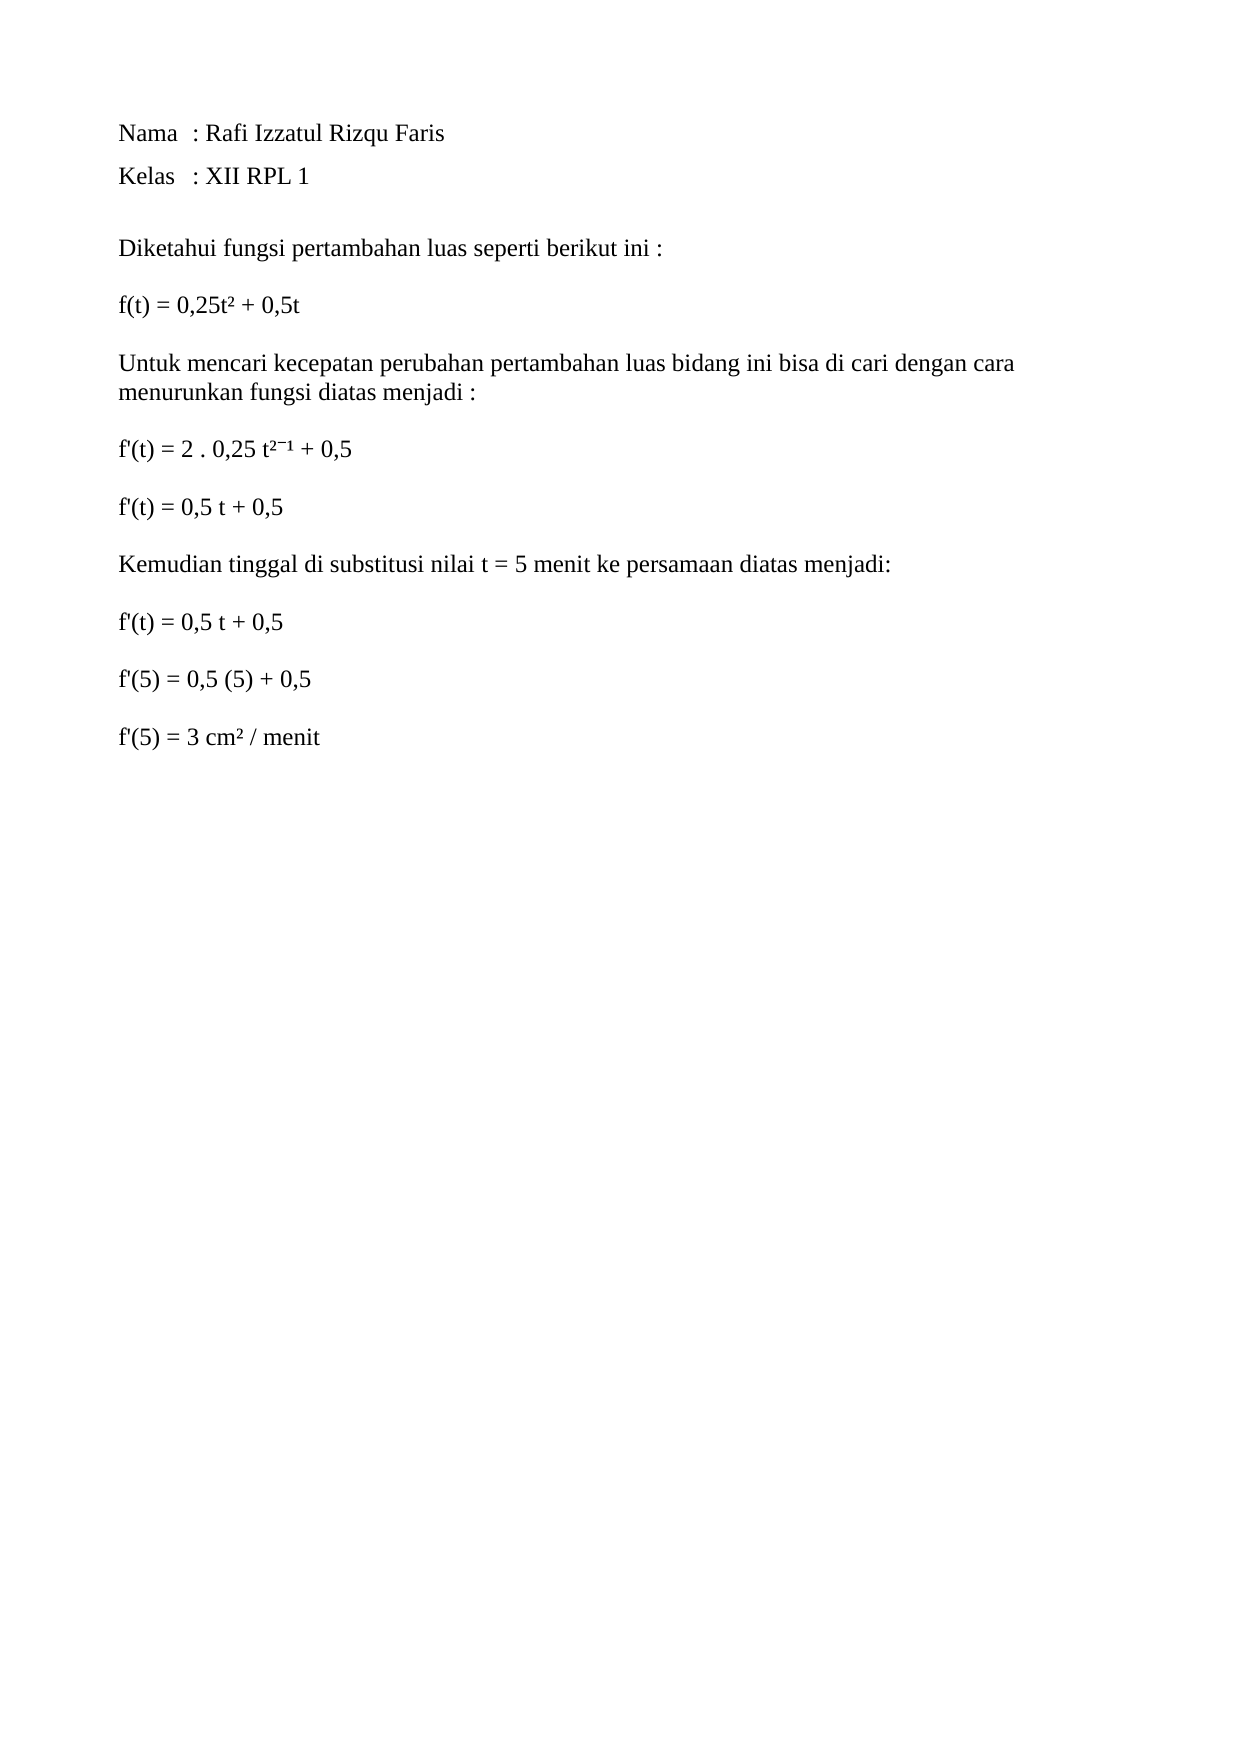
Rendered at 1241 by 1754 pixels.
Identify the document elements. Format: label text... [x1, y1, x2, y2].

text Kelas : XII RPL 1 [118, 161, 1122, 190]
text f(t) = 0,25t² + 0,5t [118, 291, 1122, 319]
text Nama : Rafi Izzatul Rizqu Faris [118, 118, 1122, 147]
text f'(5) = 3 cm² / menit [118, 722, 1122, 751]
text Kemudian tinggal di substitusi nilai t = 5 menit ke persamaan diatas menjadi: [118, 549, 1122, 578]
text Diketahui fungsi pertambahan luas seperti berikut ini : [118, 233, 1122, 262]
text f'(t) = 0,5 t + 0,5 [118, 492, 1122, 521]
text Untuk mencari kecepatan perubahan pertambahan luas bidang ini bisa di cari dengan cara menurunkan fungsi diatas menjadi : [118, 348, 1122, 406]
text f'(5) = 0,5 (5) + 0,5 [118, 664, 1122, 693]
text f'(t) = 0,5 t + 0,5 [118, 607, 1122, 636]
text f'(t) = 2 . 0,25 t²⁻¹ + 0,5 [118, 434, 1122, 463]
